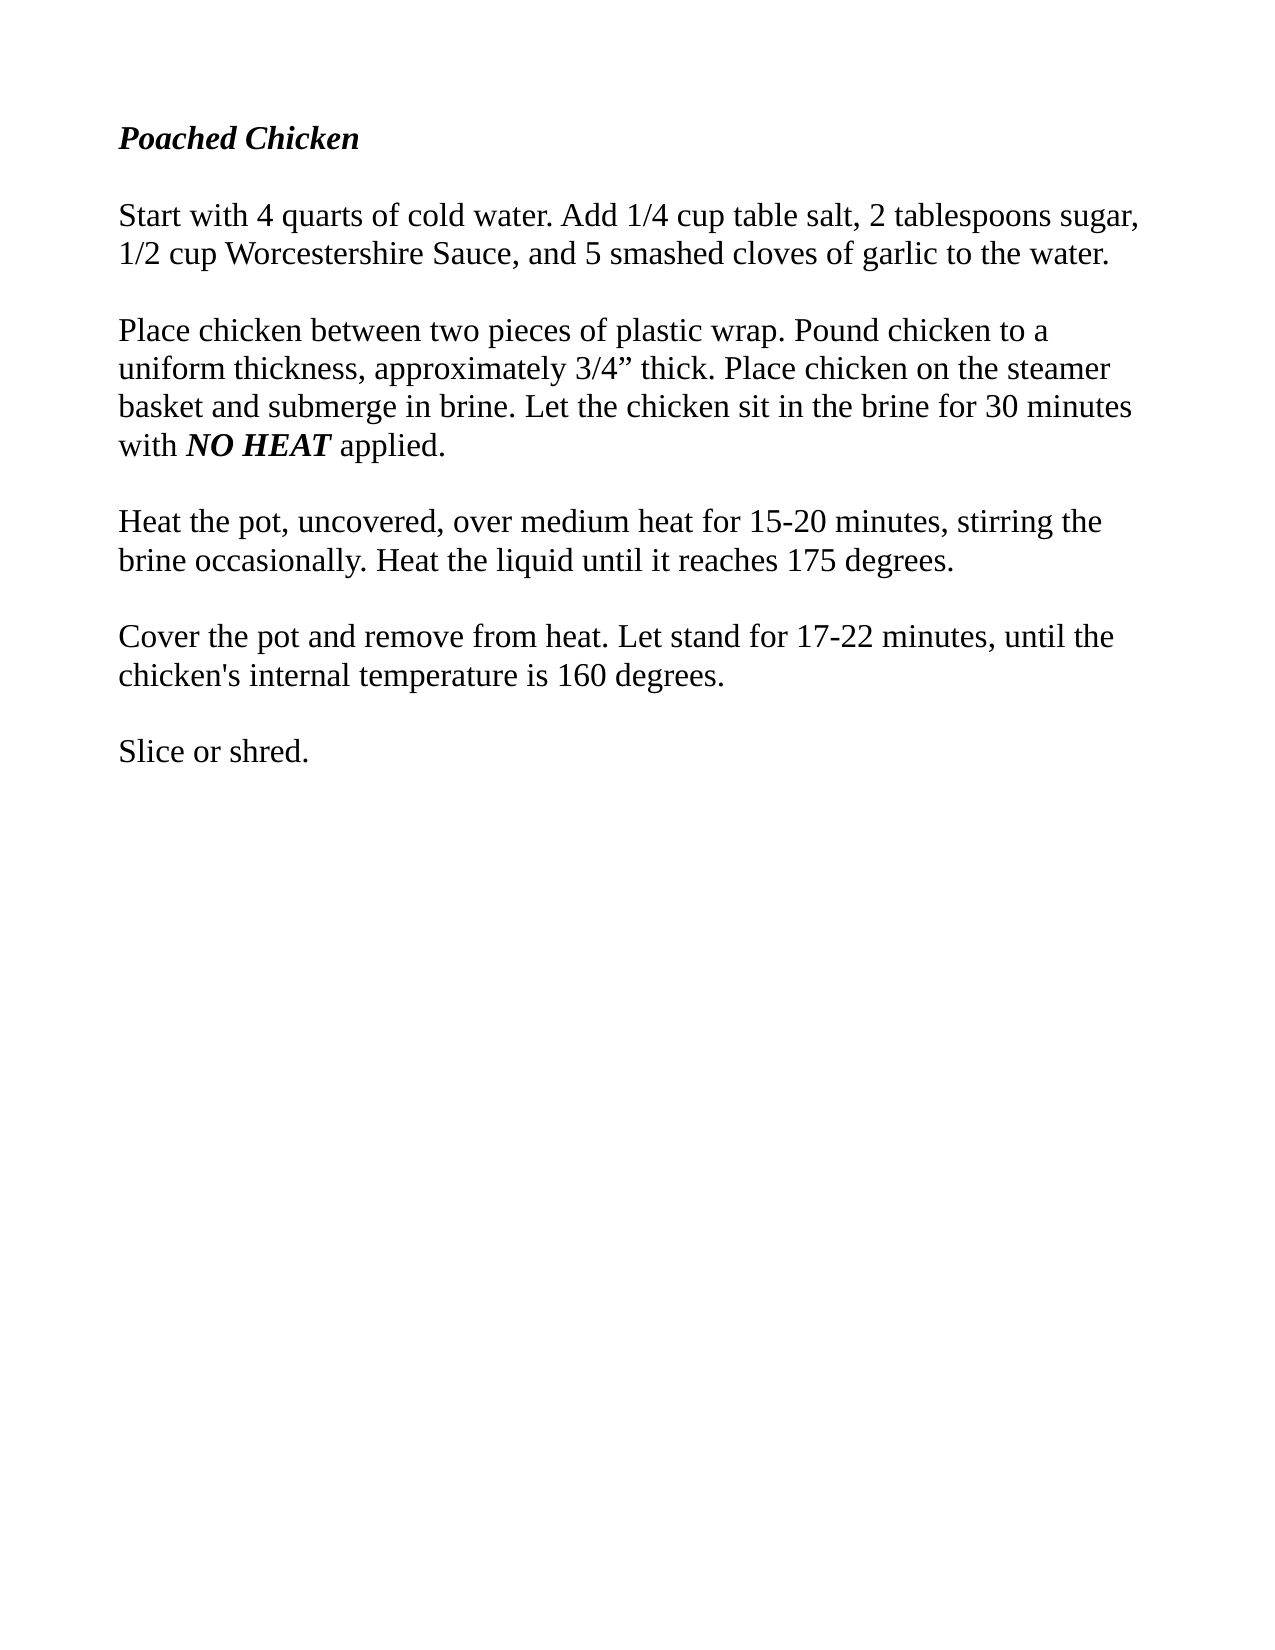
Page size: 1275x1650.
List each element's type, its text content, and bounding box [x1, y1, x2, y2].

text Place chicken between two pieces of plastic wrap. Pound chicken to a uniform thickness, approximately 3/4” thick. Place chicken on the steamer basket and submerge in brine. Let the chicken sit in the brine for 30 minutes with NO HEAT applied. [118, 310, 1157, 463]
text Heat the pot, uncovered, over medium heat for 15-20 minutes, stirring the brine occasionally. Heat the liquid until it reaches 175 degrees. [118, 501, 1157, 578]
text Start with 4 quarts of cold water. Add 1/4 cup table salt, 2 tablespoons sugar, 1/2 cup Worcestershire Sauce, and 5 smashed cloves of garlic to the water. [118, 195, 1157, 271]
text Slice or shred. [118, 731, 1157, 770]
text Poached Chicken [118, 118, 1157, 156]
text Cover the pot and remove from heat. Let stand for 17-22 minutes, until the chicken's internal temperature is 160 degrees. [118, 616, 1157, 693]
